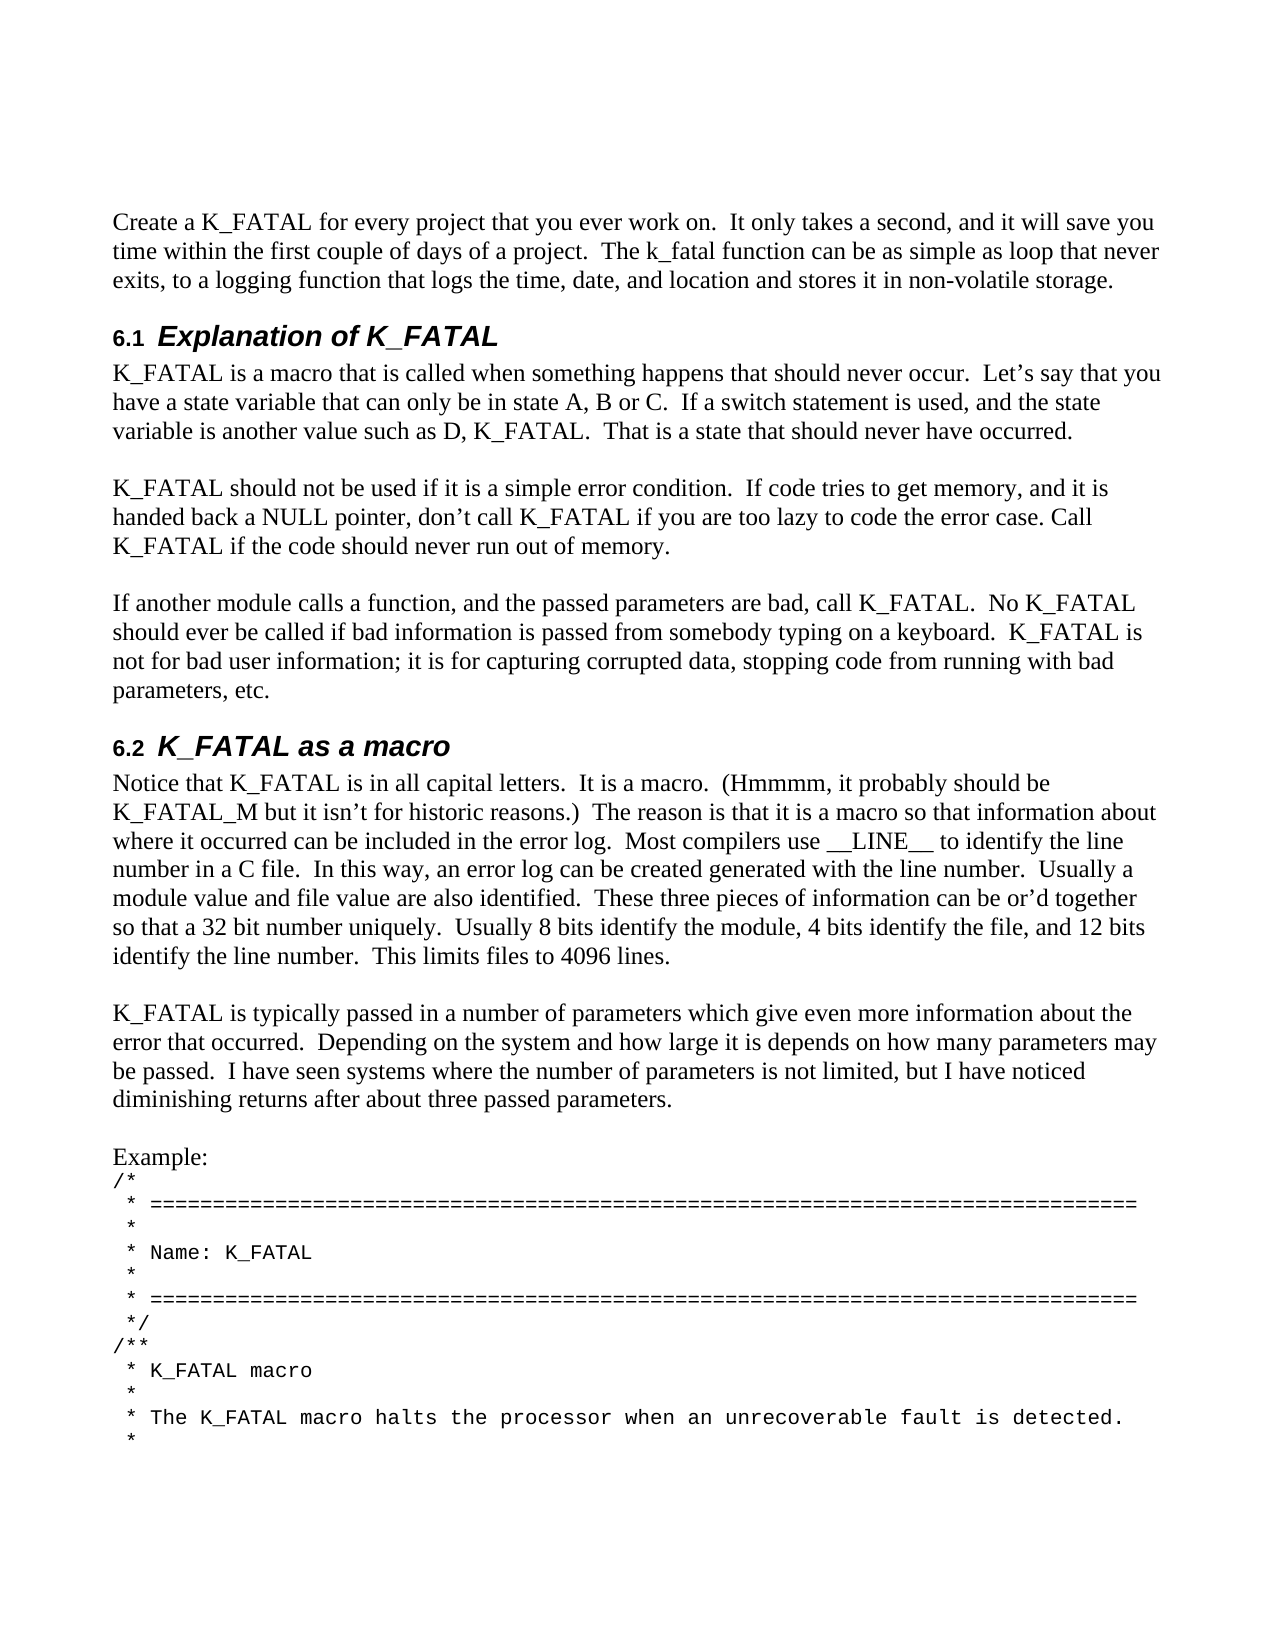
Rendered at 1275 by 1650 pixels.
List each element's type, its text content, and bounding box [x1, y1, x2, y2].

text /** [112, 1336, 1162, 1360]
text Create a K_FATAL for every project that you ever work on. It only takes a second, and it will save you time within the first couple of days of a project. The k_fatal function can be as simple as loop that never exits, to a logging function that logs the time, date, and location and stores it in non-volatile storage. [112, 207, 1162, 294]
text K_FATAL should not be used if it is a simple error condition. If code tries to get memory, and it is handed back a NULL pointer, don’t call K_FATAL if you are too lazy to code the error case. Call K_FATAL if the code should never run out of memory. [112, 473, 1162, 560]
subtitle Explanation of K_FATAL [112, 319, 1162, 352]
text K_FATAL is a macro that is called when something happens that should never occur. Let’s say that you have a state variable that can only be in state A, B or C. If a switch statement is used, and the state variable is another value such as D, K_FATAL. That is a state that should never have occurred. [112, 358, 1162, 445]
text * [112, 1218, 1162, 1242]
text Example: [112, 1142, 1162, 1171]
text * The K_FATAL macro halts the processor when an unrecoverable fault is detected. [112, 1407, 1162, 1431]
text * [112, 1431, 1162, 1454]
text * [112, 1384, 1162, 1407]
text Notice that K_FATAL is in all capital letters. It is a macro. (Hmmmm, it probably should be K_FATAL_M but it isn’t for historic reasons.) The reason is that it is a macro so that information about where it occurred can be included in the error log. Most compilers use __LINE__ to identify the line number in a C file. In this way, an error log can be created generated with the line number. Usually a module value and file value are also identified. These three pieces of information can be or’d together so that a 32 bit number uniquely. Usually 8 bits identify the module, 4 bits identify the file, and 12 bits identify the line number. This limits files to 4096 lines. [112, 768, 1162, 969]
text * =============================================================================== [112, 1289, 1162, 1313]
text * [112, 1265, 1162, 1289]
text * K_FATAL macro [112, 1360, 1162, 1384]
text * =============================================================================== [112, 1194, 1162, 1218]
text /* [112, 1171, 1162, 1194]
subtitle K_FATAL as a macro [112, 728, 1162, 762]
text */ [112, 1313, 1162, 1336]
text * Name: K_FATAL [112, 1242, 1162, 1265]
text If another module calls a function, and the passed parameters are bad, call K_FATAL. No K_FATAL should ever be called if bad information is passed from somebody typing on a keyboard. K_FATAL is not for bad user information; it is for capturing corrupted data, stopping code from running with bad parameters, etc. [112, 588, 1162, 703]
text K_FATAL is typically passed in a number of parameters which give even more information about the error that occurred. Depending on the system and how large it is depends on how many parameters may be passed. I have seen systems where the number of parameters is not limited, but I have noticed diminishing returns after about three passed parameters. [112, 998, 1162, 1113]
